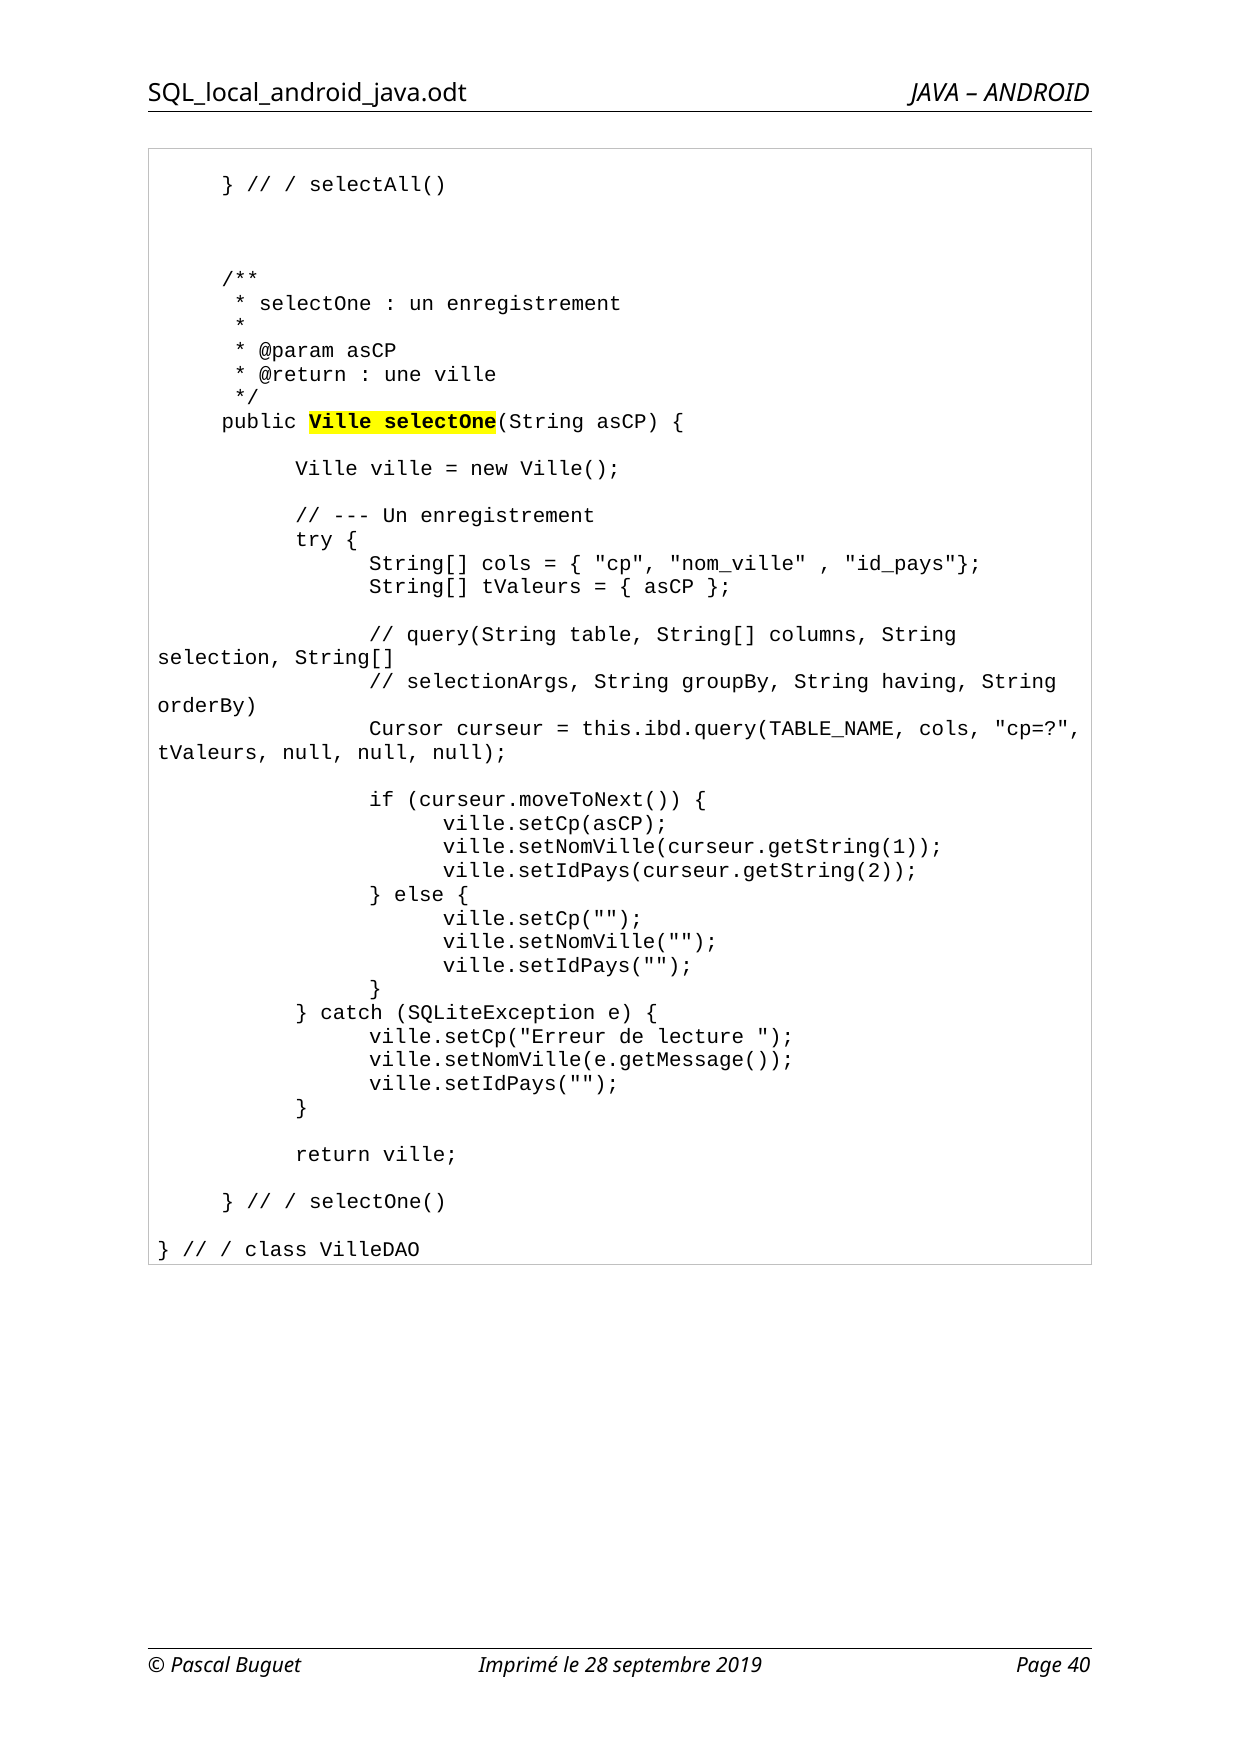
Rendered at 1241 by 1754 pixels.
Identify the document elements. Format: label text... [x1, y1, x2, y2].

text // selectionArgs, String groupBy, String having, String orderBy) [149, 668, 1091, 715]
text ville.setIdPays(curseur.getString(2)); [149, 857, 1091, 881]
text if (curseur.moveToNext()) { [149, 786, 1091, 810]
text Ville ville = new Ville(); [149, 455, 1091, 479]
text * @param asCP [149, 337, 1091, 361]
text * @return : une ville [149, 361, 1091, 384]
text } // / selectAll() [149, 171, 1091, 195]
text ville.setIdPays(""); [149, 952, 1091, 975]
text ville.setNomVille(""); [149, 928, 1091, 952]
text } catch (SQLiteException e) { [149, 999, 1091, 1023]
text * selectOne : un enregistrement [149, 289, 1091, 313]
text * [149, 313, 1091, 337]
text ville.setNomVille(curseur.getString(1)); [149, 833, 1091, 857]
text } [149, 975, 1091, 999]
text public Ville selectOne(String asCP) { [149, 408, 1091, 431]
text Cursor curseur = this.ibd.query(TABLE_NAME, cols, "cp=?", tValeurs, null, null, null); [149, 715, 1091, 762]
text } // / class VilleDAO [149, 1235, 1091, 1264]
text try { [149, 526, 1091, 550]
text ville.setCp(""); [149, 904, 1091, 928]
text } [149, 1093, 1091, 1117]
text } else { [149, 881, 1091, 904]
text ville.setCp(asCP); [149, 810, 1091, 833]
text String[] tValeurs = { asCP }; [149, 573, 1091, 597]
text /** [149, 266, 1091, 289]
text */ [149, 384, 1091, 408]
text String[] cols = { "cp", "nom_ville" , "id_pays"}; [149, 550, 1091, 573]
text ville.setIdPays(""); [149, 1070, 1091, 1093]
text return ville; [149, 1141, 1091, 1164]
text } // / selectOne() [149, 1188, 1091, 1212]
text ville.setNomVille(e.getMessage()); [149, 1046, 1091, 1070]
text // query(String table, String[] columns, String selection, String[] [149, 621, 1091, 668]
text // --- Un enregistrement [149, 502, 1091, 526]
text ville.setCp("Erreur de lecture "); [149, 1023, 1091, 1046]
